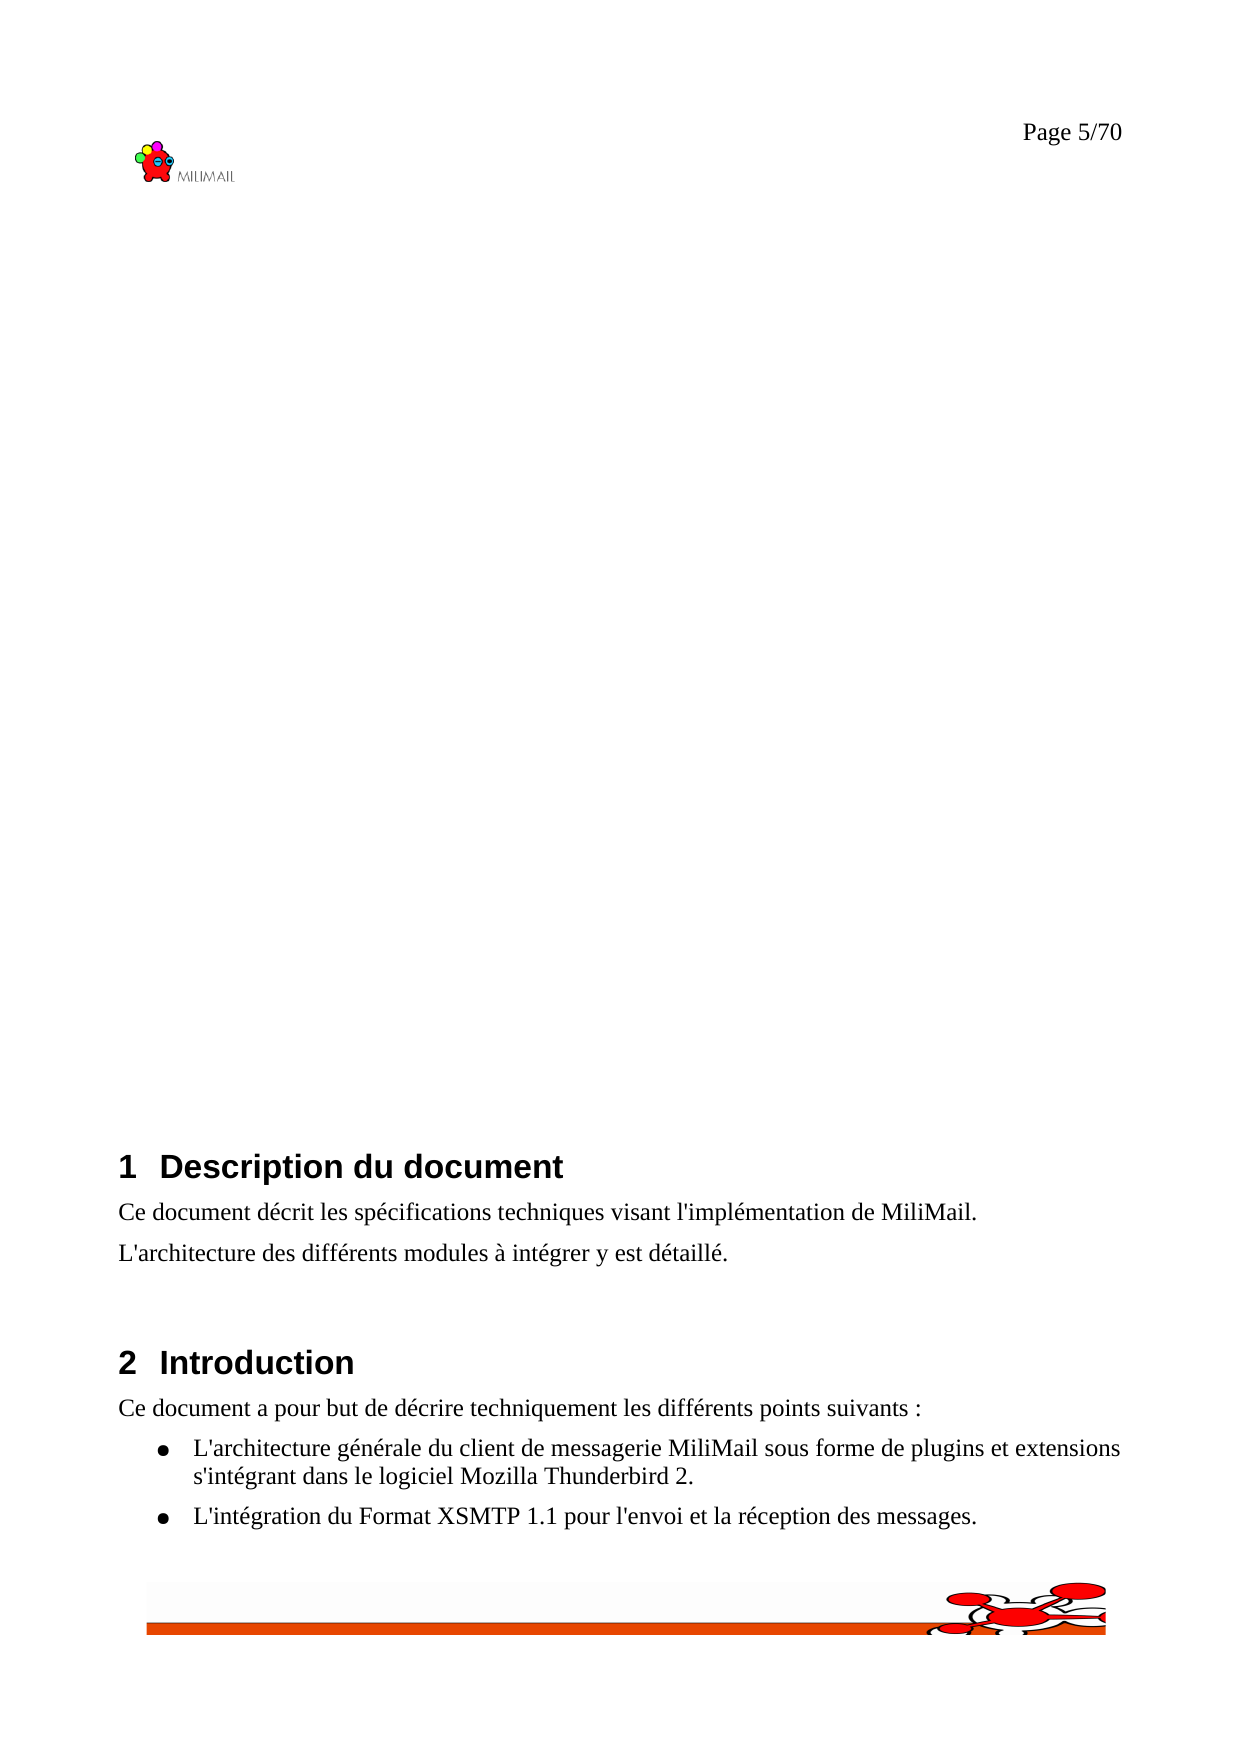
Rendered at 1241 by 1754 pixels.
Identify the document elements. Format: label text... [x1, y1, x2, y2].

subtitle Description du document [118, 1148, 1122, 1186]
text Ce document a pour but de décrire techniquement les différents points suivants : [118, 1394, 1122, 1422]
picture [146, 1582, 1106, 1635]
list L'intégration du Format XSMTP 1.1 pour l'envoi et la réception des messages. [156, 1502, 1122, 1530]
text L'architecture des différents modules à intégrer y est détaillé. [118, 1239, 1122, 1266]
text Ce document décrit les spécifications techniques visant l'implémentation de MiliMail. [118, 1198, 1122, 1226]
subtitle Introduction [118, 1344, 1122, 1382]
picture [116, 120, 295, 209]
list L'architecture générale du client de messagerie MiliMail sous forme de plugins et extensions s'intégrant dans le logiciel Mozilla Thunderbird 2. [156, 1434, 1122, 1490]
